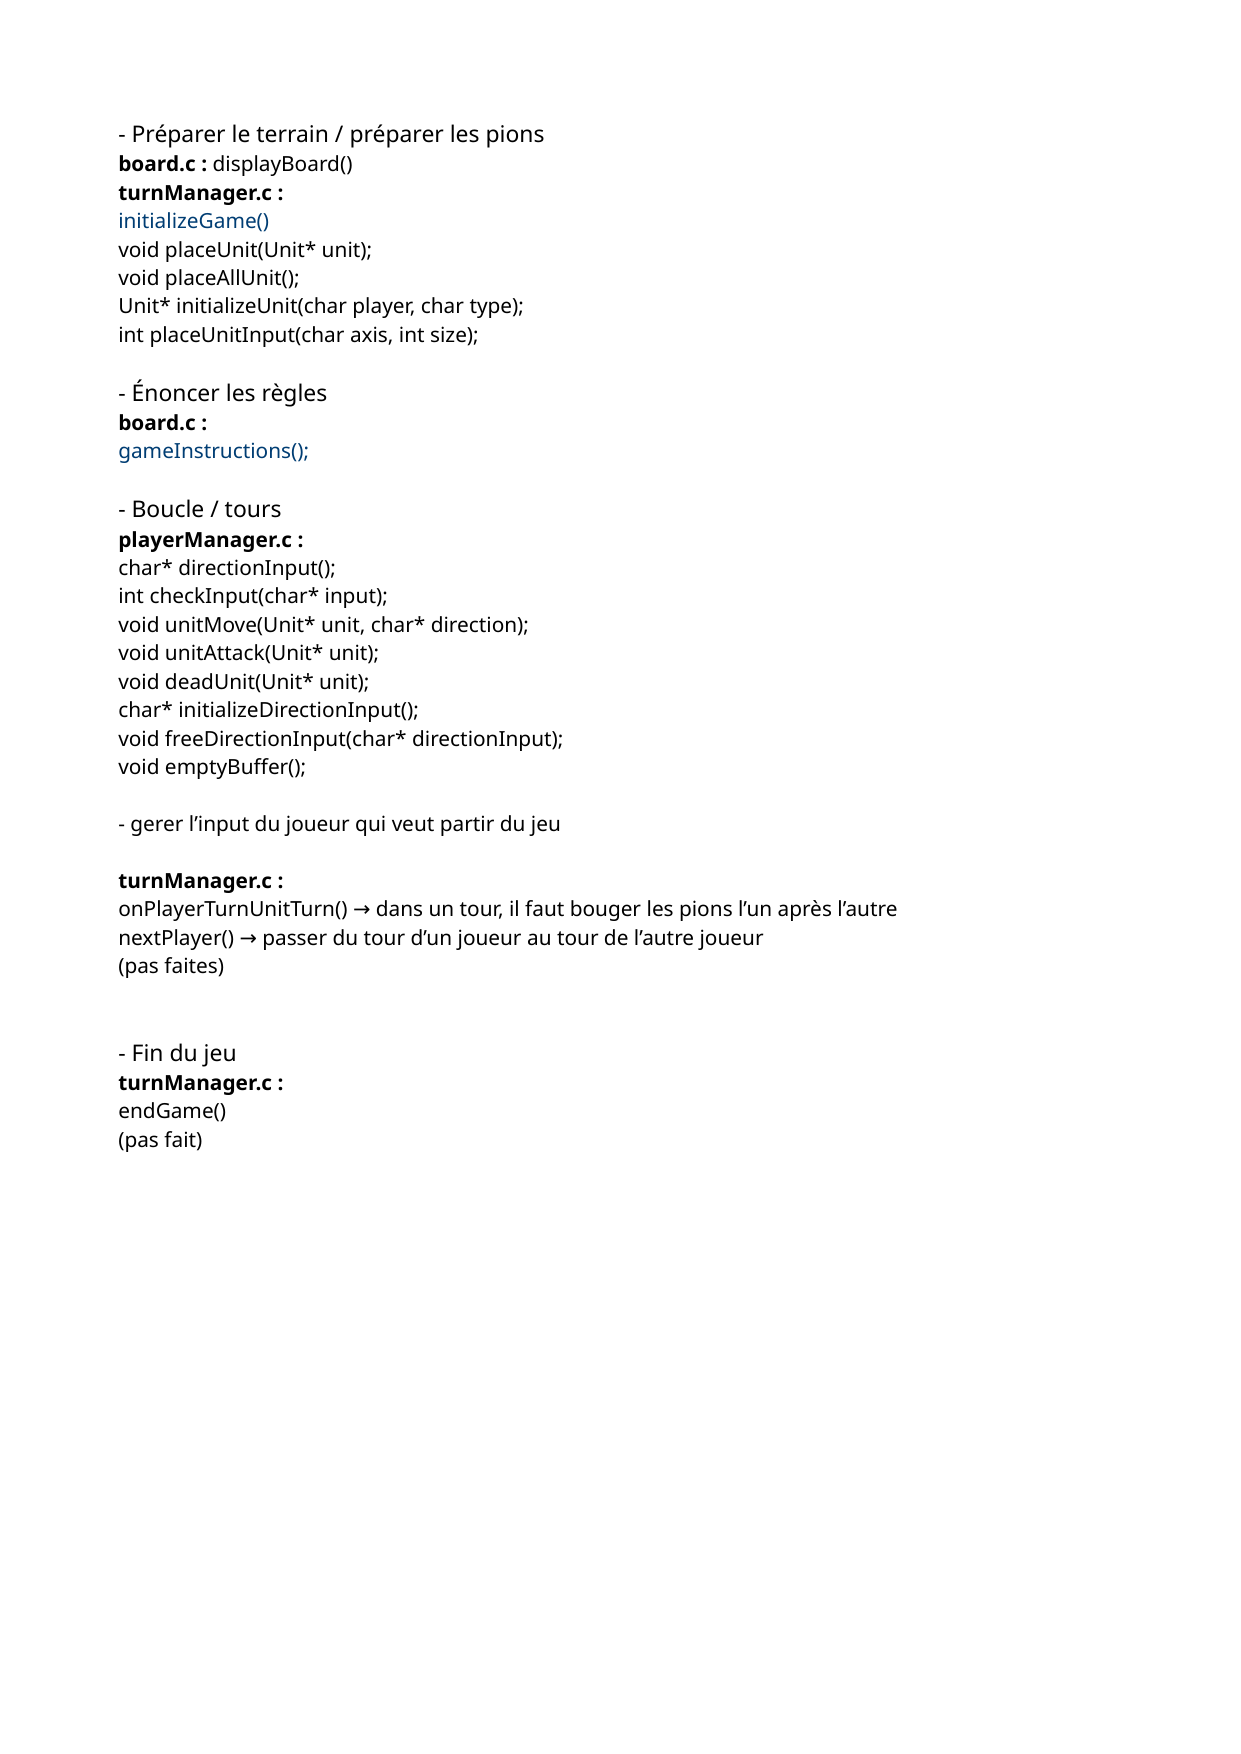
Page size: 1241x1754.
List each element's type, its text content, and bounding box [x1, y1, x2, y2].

text void freeDirectionInput(char* directionInput); [118, 724, 1122, 752]
text void unitAttack(Unit* unit); [118, 638, 1122, 667]
text - Fin du jeu [118, 1037, 1122, 1068]
text int checkInput(char* input); [118, 582, 1122, 610]
text onPlayerTurnUnitTurn() → dans un tour, il faut bouger les pions l’un après l’autre [118, 894, 1122, 923]
text playerManager.c : [118, 525, 1122, 553]
text char* initializeDirectionInput(); [118, 695, 1122, 724]
text - Préparer le terrain / préparer les pions [118, 118, 1122, 149]
text - Boucle / tours [118, 493, 1122, 525]
text void emptyBuffer(); [118, 752, 1122, 781]
text - Énoncer les règles [118, 377, 1122, 408]
text nextPlayer() → passer du tour d’un joueur au tour de l’autre joueur [118, 923, 1122, 951]
text initializeGame() [118, 206, 1122, 235]
text void deadUnit(Unit* unit); [118, 667, 1122, 695]
text gameInstructions(); [118, 437, 1122, 465]
text (pas fait) [118, 1125, 1122, 1153]
text board.c : displayBoard() [118, 149, 1122, 178]
text void placeAllUnit(); [118, 263, 1122, 292]
text board.c : [118, 408, 1122, 437]
text char* directionInput(); [118, 553, 1122, 582]
text void unitMove(Unit* unit, char* direction); [118, 610, 1122, 638]
text Unit* initializeUnit(char player, char type); [118, 292, 1122, 320]
text turnManager.c : [118, 1068, 1122, 1096]
text endGame() [118, 1096, 1122, 1125]
text void placeUnit(Unit* unit); [118, 235, 1122, 263]
text turnManager.c : [118, 178, 1122, 206]
text turnManager.c : [118, 866, 1122, 894]
text (pas faites) [118, 951, 1122, 980]
text int placeUnitInput(char axis, int size); [118, 320, 1122, 348]
text - gerer l’input du joueur qui veut partir du jeu [118, 809, 1122, 837]
